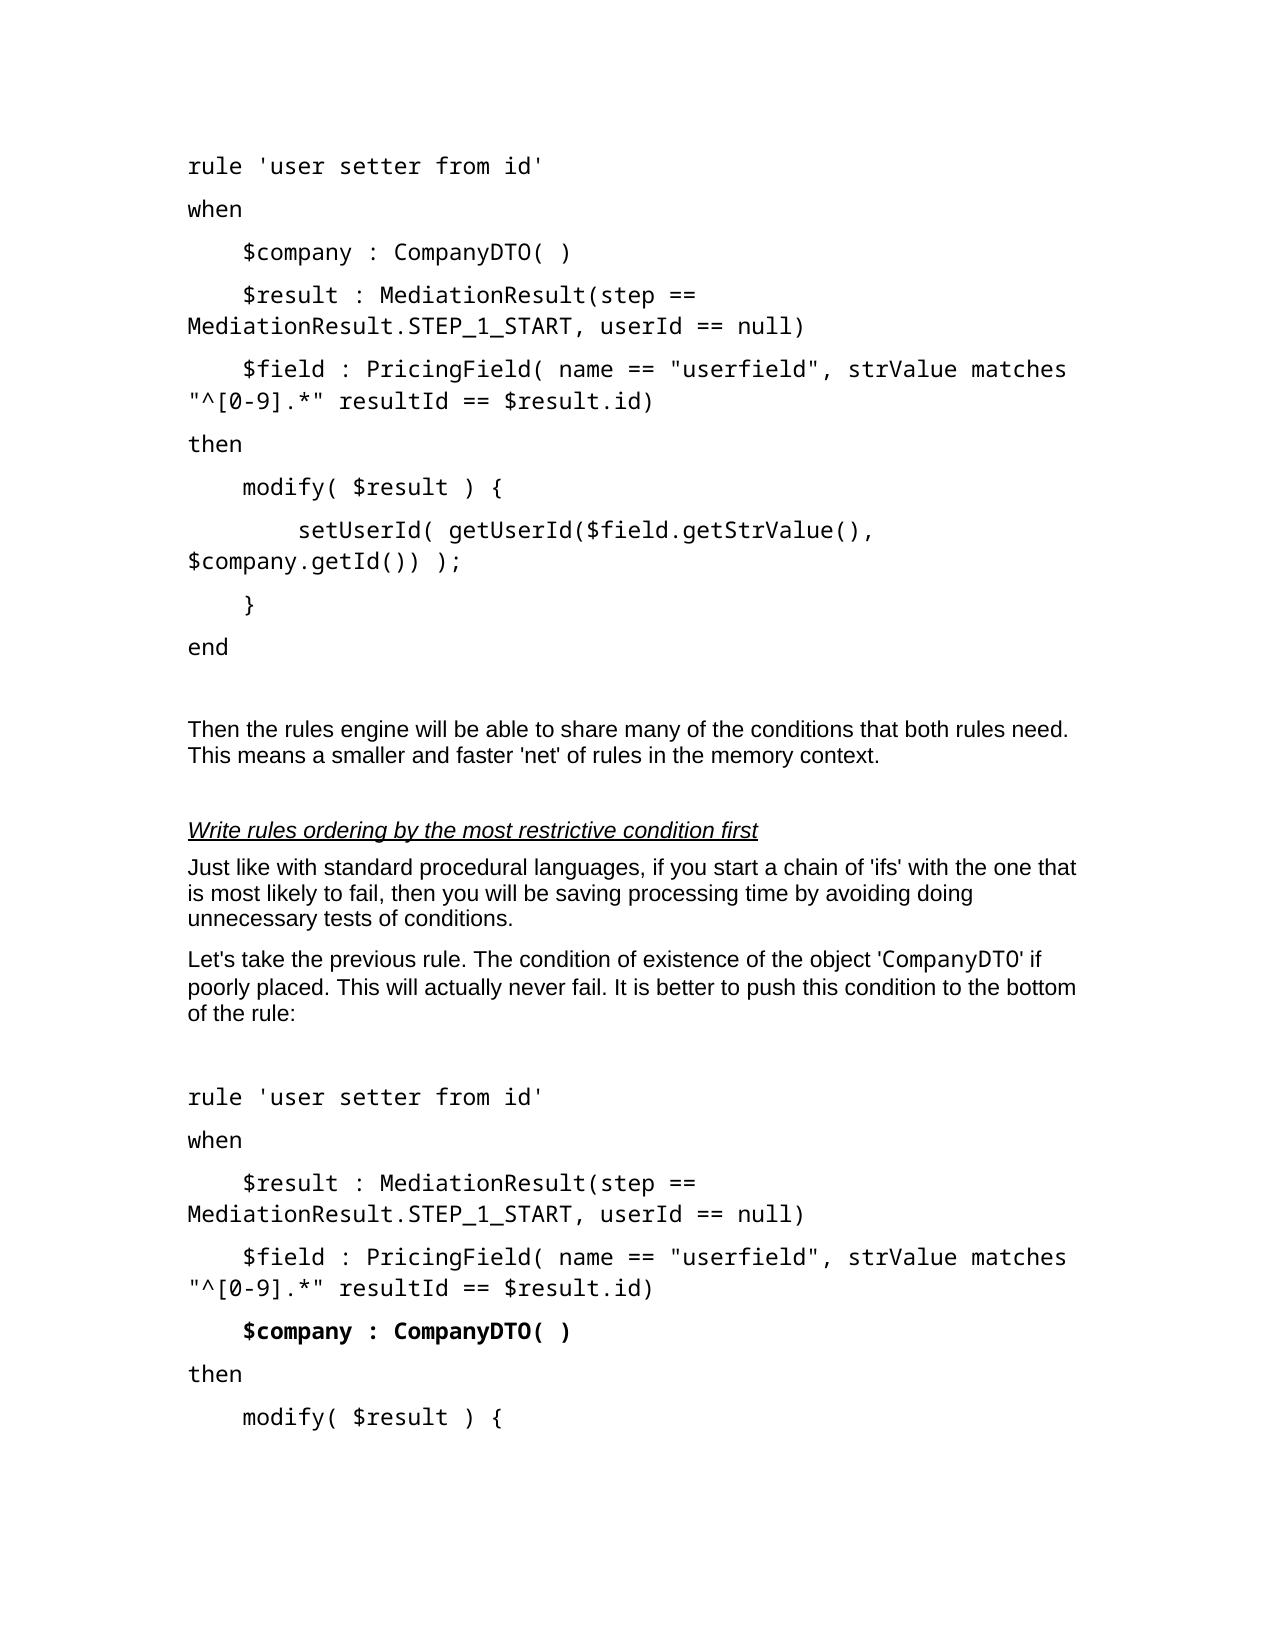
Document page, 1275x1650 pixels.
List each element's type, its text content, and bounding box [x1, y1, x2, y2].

text when [187, 1124, 1087, 1155]
text rule 'user setter from id' [187, 150, 1087, 181]
text then [187, 428, 1087, 459]
text rule 'user setter from id' [187, 1081, 1087, 1112]
text $result : MediationResult(step == MediationResult.STEP_1_START, userId == null) [187, 279, 1087, 342]
text $field : PricingField( name == "userfield", strValue matches "^[0-9].*" resultId == $result.id) [187, 1241, 1087, 1303]
text } [187, 588, 1087, 619]
text modify( $result ) { [187, 1401, 1087, 1433]
text end [187, 631, 1087, 662]
text then [187, 1358, 1087, 1389]
text Let's take the previous rule. The condition of existence of the object 'CompanyDTO' if poorly placed. This will actually never fail. It is better to push this condition to the bottom of the rule: [187, 943, 1087, 1026]
text Write rules ordering by the most restrictive condition first [187, 817, 1087, 843]
text $result : MediationResult(step == MediationResult.STEP_1_START, userId == null) [187, 1167, 1087, 1229]
text Just like with standard procedural languages, if you start a chain of 'ifs' with the one that is most likely to fail, then you will be saving processing time by avoiding doing unnecessary tests of conditions. [187, 855, 1087, 932]
text $company : CompanyDTO( ) [187, 236, 1087, 267]
text modify( $result ) { [187, 471, 1087, 502]
text Then the rules engine will be able to share many of the conditions that both rules need. This means a smaller and faster 'net' of rules in the memory context. [187, 717, 1087, 768]
text $company : CompanyDTO( ) [187, 1315, 1087, 1347]
text setUserId( getUserId($field.getStrValue(), $company.getId()) ); [187, 514, 1087, 576]
text $field : PricingField( name == "userfield", strValue matches "^[0-9].*" resultId == $result.id) [187, 353, 1087, 416]
text when [187, 193, 1087, 224]
